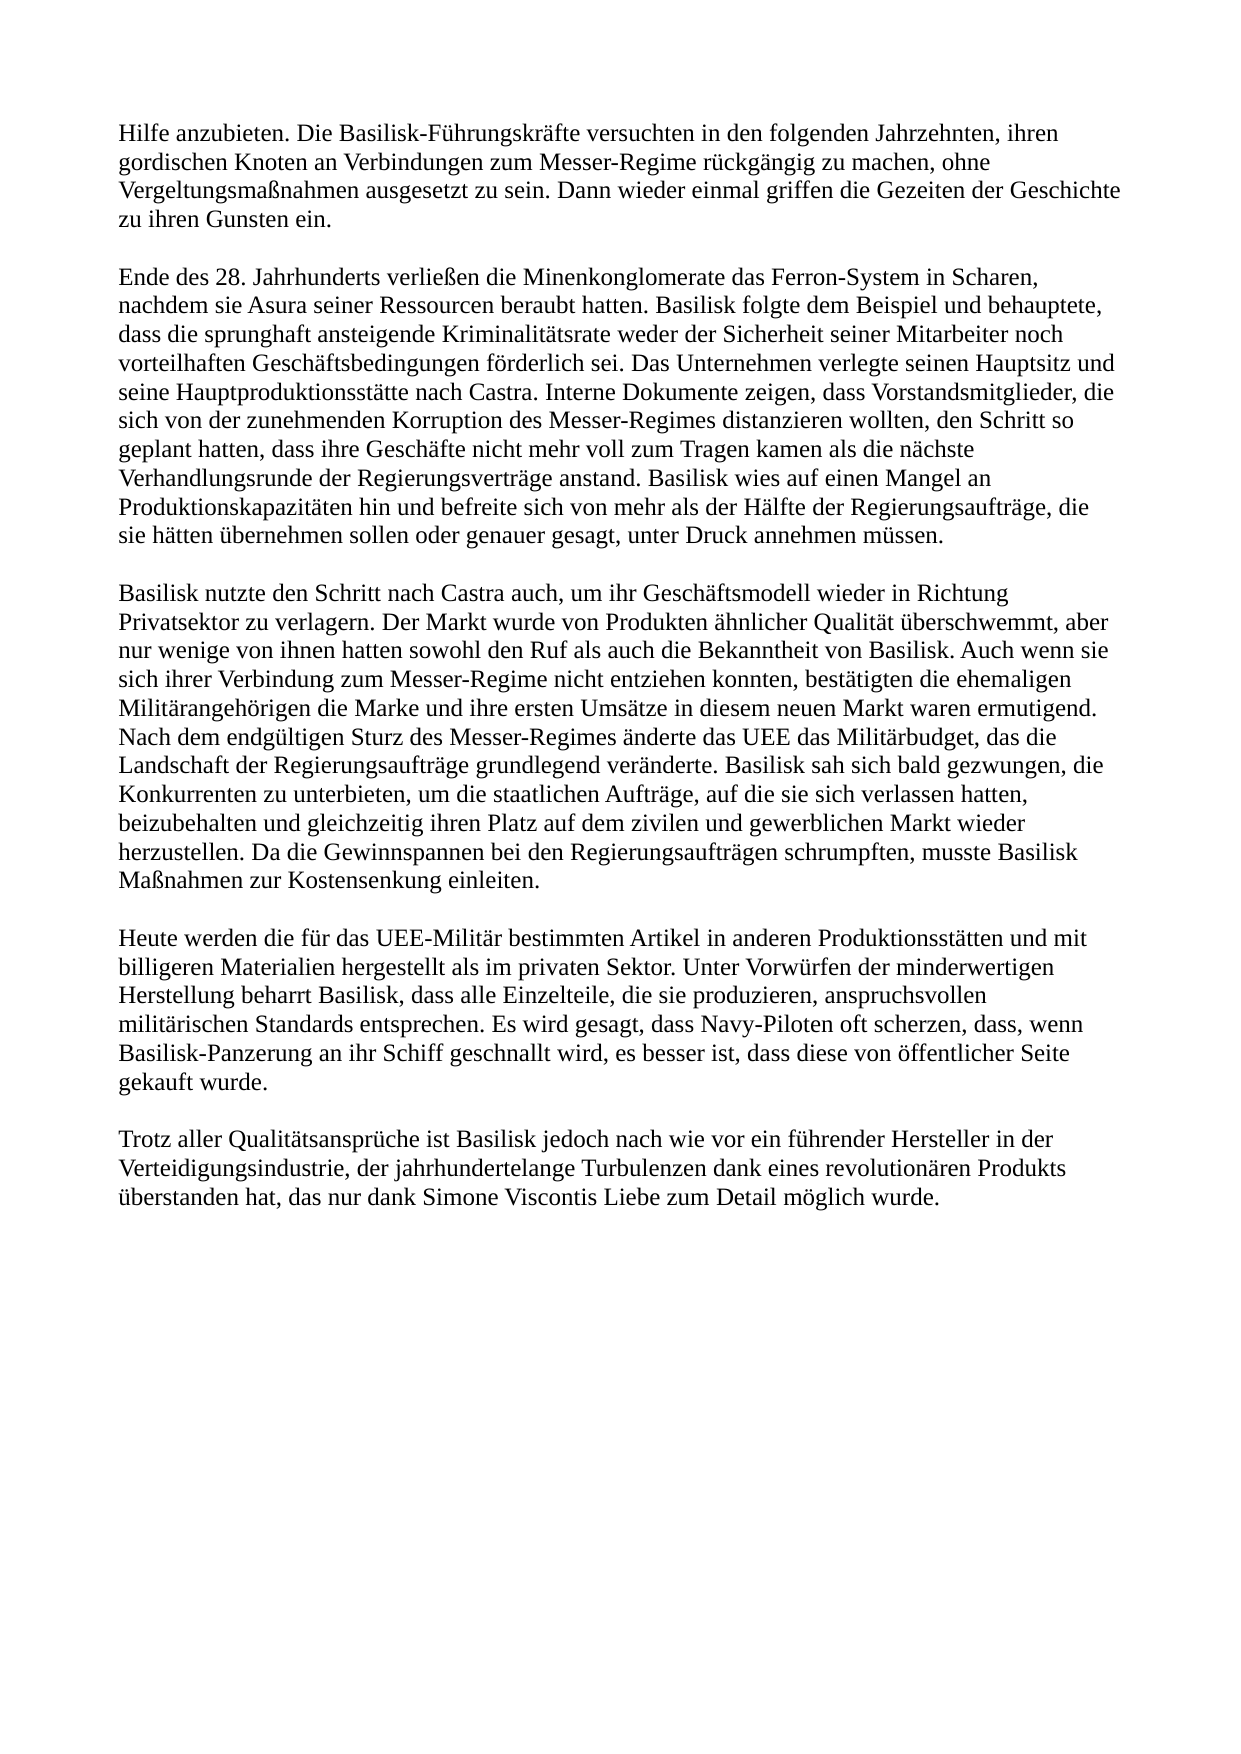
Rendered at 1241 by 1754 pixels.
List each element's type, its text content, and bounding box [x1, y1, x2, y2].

text Hilfe anzubieten. Die Basilisk-Führungskräfte versuchten in den folgenden Jahrzehnten, ihren gordischen Knoten an Verbindungen zum Messer-Regime rückgängig zu machen, ohne Vergeltungsmaßnahmen ausgesetzt zu sein. Dann wieder einmal griffen die Gezeiten der Geschichte zu ihren Gunsten ein. [118, 118, 1122, 233]
text Trotz aller Qualitätsansprüche ist Basilisk jedoch nach wie vor ein führender Hersteller in der Verteidigungsindustrie, der jahrhundertelange Turbulenzen dank eines revolutionären Produkts überstanden hat, das nur dank Simone Viscontis Liebe zum Detail möglich wurde. [118, 1124, 1122, 1211]
text Ende des 28. Jahrhunderts verließen die Minenkonglomerate das Ferron-System in Scharen, nachdem sie Asura seiner Ressourcen beraubt hatten. Basilisk folgte dem Beispiel und behauptete, dass die sprunghaft ansteigende Kriminalitätsrate weder der Sicherheit seiner Mitarbeiter noch vorteilhaften Geschäftsbedingungen förderlich sei. Das Unternehmen verlegte seinen Hauptsitz und seine Hauptproduktionsstätte nach Castra. Interne Dokumente zeigen, dass Vorstandsmitglieder, die sich von der zunehmenden Korruption des Messer-Regimes distanzieren wollten, den Schritt so geplant hatten, dass ihre Geschäfte nicht mehr voll zum Tragen kamen als die nächste Verhandlungsrunde der Regierungsverträge anstand. Basilisk wies auf einen Mangel an Produktionskapazitäten hin und befreite sich von mehr als der Hälfte der Regierungsaufträge, die sie hätten übernehmen sollen oder genauer gesagt, unter Druck annehmen müssen. [118, 262, 1122, 549]
text Heute werden die für das UEE-Militär bestimmten Artikel in anderen Produktionsstätten und mit billigeren Materialien hergestellt als im privaten Sektor. Unter Vorwürfen der minderwertigen Herstellung beharrt Basilisk, dass alle Einzelteile, die sie produzieren, anspruchsvollen militärischen Standards entsprechen. Es wird gesagt, dass Navy-Piloten oft scherzen, dass, wenn Basilisk-Panzerung an ihr Schiff geschnallt wird, es besser ist, dass diese von öffentlicher Seite gekauft wurde. [118, 923, 1122, 1096]
text Nach dem endgültigen Sturz des Messer-Regimes änderte das UEE das Militärbudget, das die Landschaft der Regierungsaufträge grundlegend veränderte. Basilisk sah sich bald gezwungen, die Konkurrenten zu unterbieten, um die staatlichen Aufträge, auf die sie sich verlassen hatten, beizubehalten und gleichzeitig ihren Platz auf dem zivilen und gewerblichen Markt wieder herzustellen. Da die Gewinnspannen bei den Regierungsaufträgen schrumpften, musste Basilisk Maßnahmen zur Kostensenkung einleiten. [118, 722, 1122, 894]
text Basilisk nutzte den Schritt nach Castra auch, um ihr Geschäftsmodell wieder in Richtung Privatsektor zu verlagern. Der Markt wurde von Produkten ähnlicher Qualität überschwemmt, aber nur wenige von ihnen hatten sowohl den Ruf als auch die Bekanntheit von Basilisk. Auch wenn sie sich ihrer Verbindung zum Messer-Regime nicht entziehen konnten, bestätigten die ehemaligen Militärangehörigen die Marke und ihre ersten Umsätze in diesem neuen Markt waren ermutigend. [118, 578, 1122, 722]
